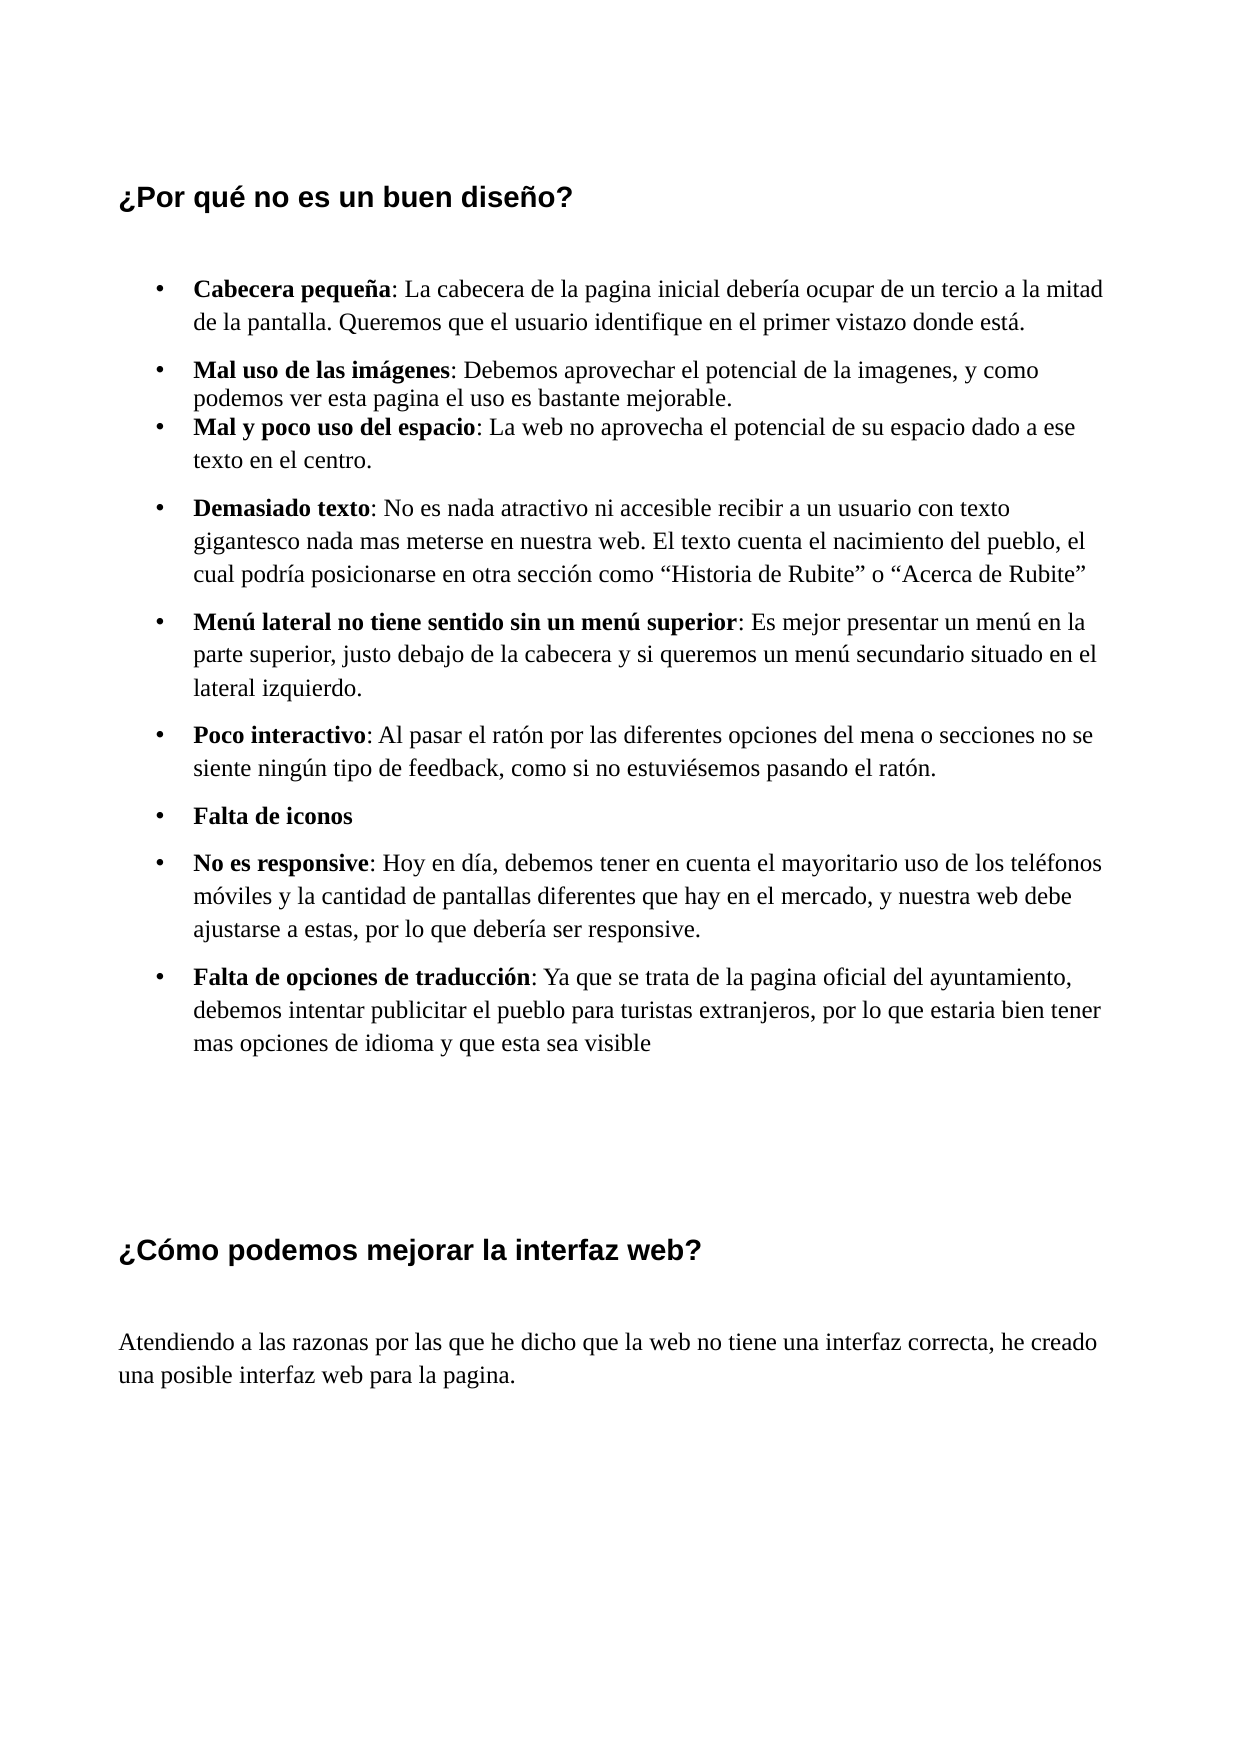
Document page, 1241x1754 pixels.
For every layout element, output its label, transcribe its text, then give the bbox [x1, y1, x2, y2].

list Poco interactivo: Al pasar el ratón por las diferentes opciones del mena o secciones no se siente ningún tipo de feedback, como si no estuviésemos pasando el ratón. [156, 720, 1122, 782]
list Falta de iconos [156, 801, 1122, 829]
list Demasiado texto: No es nada atractivo ni accesible recibir a un usuario con texto gigantesco nada mas meterse en nuestra web. El texto cuenta el nacimiento del pueblo, el cual podría posicionarse en otra sección como “Historia de Rubite” o “Acerca de Rubite” [156, 493, 1122, 588]
list Menú lateral no tiene sentido sin un menú superior: Es mejor presentar un menú en la parte superior, justo debajo de la cabecera y si queremos un menú secundario situado en el lateral izquierdo. [156, 607, 1122, 701]
list Cabecera pequeña: La cabecera de la pagina inicial debería ocupar de un tercio a la mitad de la pantalla. Queremos que el usuario identifique en el primer vistazo donde está. [156, 274, 1122, 336]
subtitle ¿Cómo podemos mejorar la interfaz web? [118, 1233, 1122, 1267]
text Atendiendo a las razonas por las que he dicho que la web no tiene una interfaz correcta, he creado una posible interfaz web para la pagina. [118, 1327, 1122, 1389]
subtitle ¿Por qué no es un buen diseño? [118, 180, 1122, 214]
list No es responsive: Hoy en día, debemos tener en cuenta el mayoritario uso de los teléfonos móviles y la cantidad de pantallas diferentes que hay en el mercado, y nuestra web debe ajustarse a estas, por lo que debería ser responsive. [156, 848, 1122, 943]
list Falta de opciones de traducción: Ya que se trata de la pagina oficial del ayuntamiento, debemos intentar publicitar el pueblo para turistas extranjeros, por lo que estaria bien tener mas opciones de idioma y que esta sea visible [156, 962, 1122, 1057]
list Mal y poco uso del espacio: La web no aprovecha el potencial de su espacio dado a ese texto en el centro. [156, 412, 1122, 474]
list Mal uso de las imágenes: Debemos aprovechar el potencial de la imagenes, y como podemos ver esta pagina el uso es bastante mejorable. [156, 355, 1122, 412]
